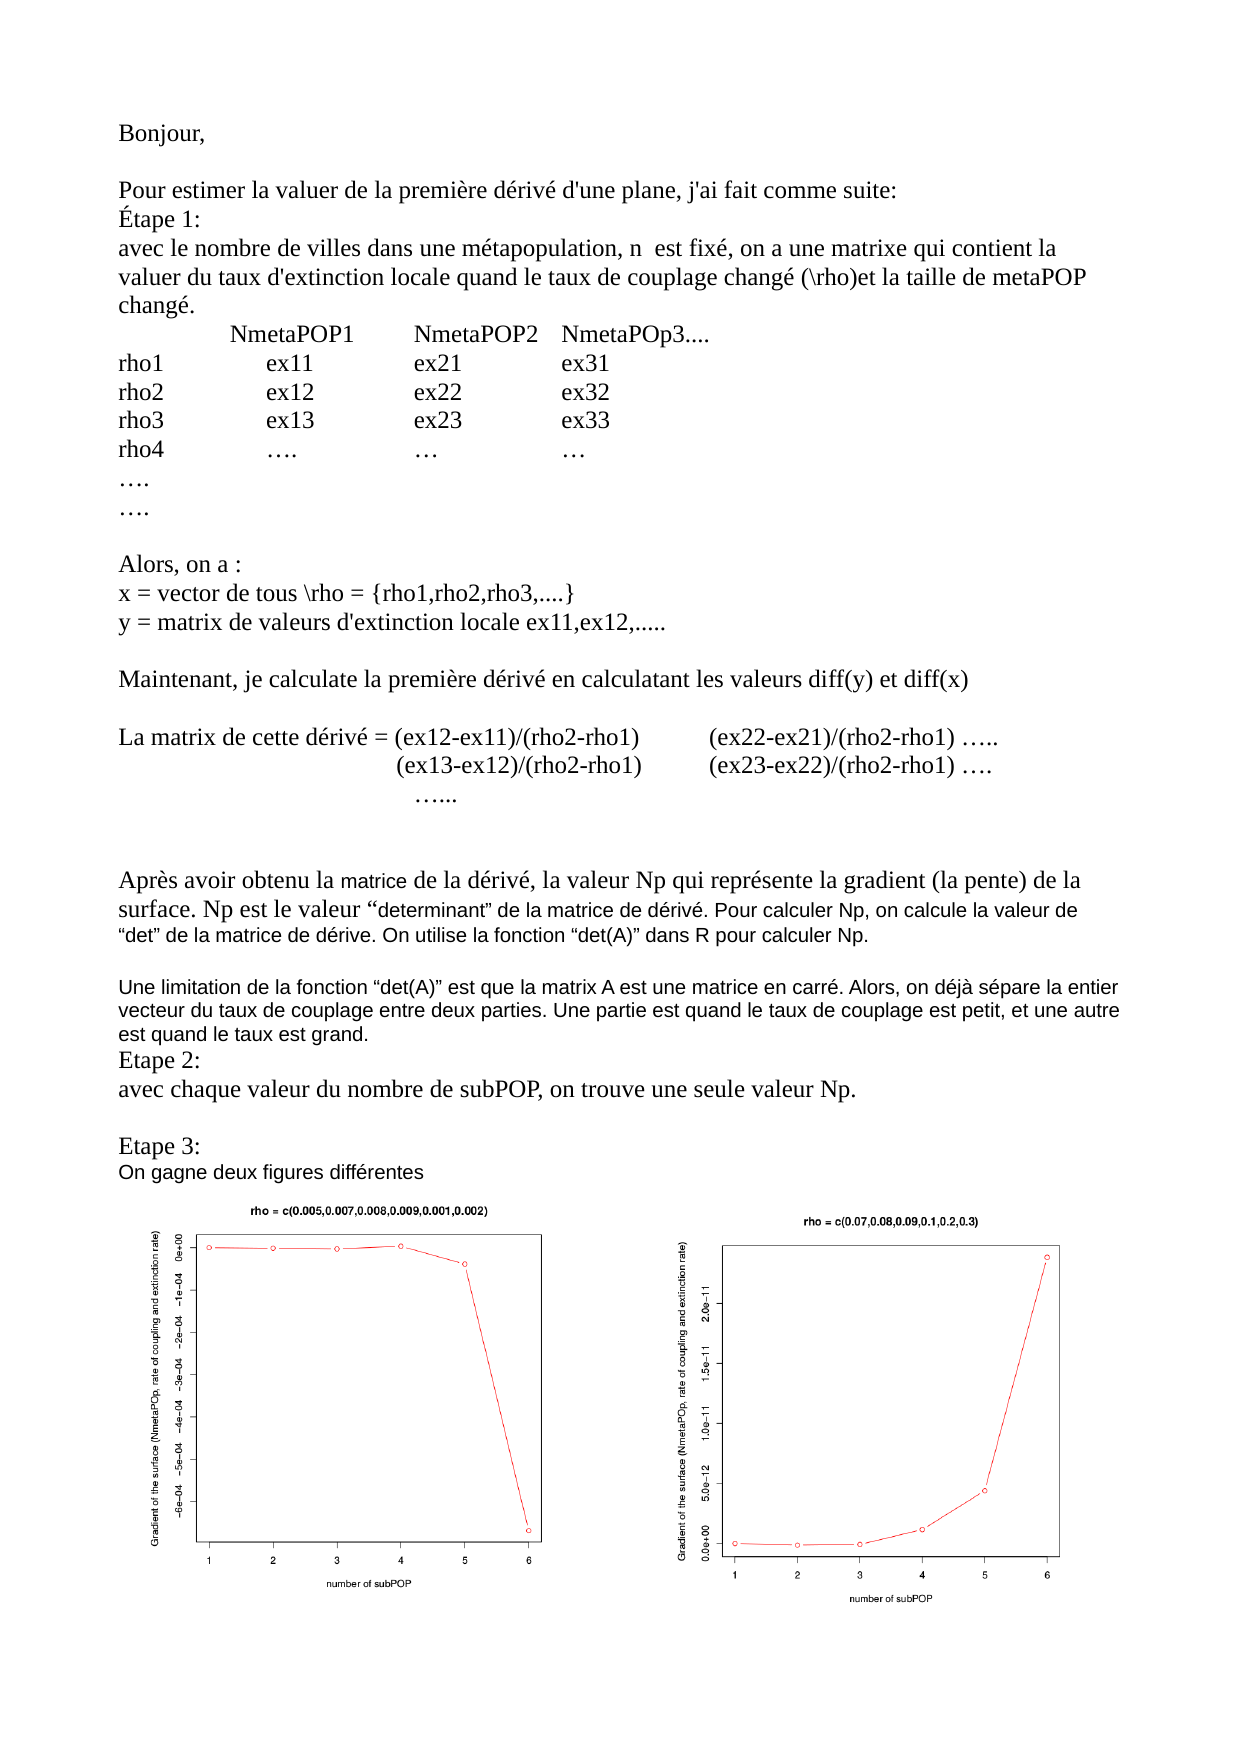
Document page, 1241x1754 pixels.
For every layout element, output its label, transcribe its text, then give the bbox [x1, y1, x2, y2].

text Étape 1: [118, 204, 1122, 233]
text rho3 ex13 ex23 ex33 [118, 406, 1122, 434]
text …. [118, 492, 1122, 521]
text NmetaPOP1 NmetaPOP2 NmetaPOp3.... [118, 319, 1122, 348]
text (ex13-ex12)/(rho2-rho1) (ex23-ex22)/(rho2-rho1) …. [118, 751, 1122, 779]
picture [150, 1196, 559, 1600]
text …... [118, 779, 1122, 808]
text x = vector de tous \rho = {rho1,rho2,rho3,....} [118, 578, 1122, 607]
picture [676, 1202, 1075, 1611]
text Une limitation de la fonction “det(A)” est que la matrix A est une matrice en carré. Alors, on déjà sépare la entier vecteur du taux de couplage entre deux parties. Une partie est quand le taux de couplage est petit, et une autre est quand le taux est grand. [118, 975, 1122, 1045]
text Alors, on a : [118, 549, 1122, 578]
text La matrix de cette dérivé = (ex12-ex11)/(rho2-rho1) (ex22-ex21)/(rho2-rho1) ….. [118, 722, 1122, 751]
text rho4 …. … … [118, 434, 1122, 463]
text rho1 ex11 ex21 ex31 [118, 348, 1122, 377]
text rho2 ex12 ex22 ex32 [118, 377, 1122, 406]
text avec le nombre de villes dans une métapopulation, n est fixé, on a une matrixe qui contient la valuer du taux d'extinction locale quand le taux de couplage changé (\rho)et la taille de metaPOP changé. [118, 233, 1122, 319]
text Etape 3: [118, 1131, 1122, 1160]
text Maintenant, je calculate la première dérivé en calculatant les valeurs diff(y) et diff(x) [118, 664, 1122, 693]
text Bonjour, [118, 118, 1122, 147]
text avec chaque valeur du nombre de subPOP, on trouve une seule valeur Np. [118, 1074, 1122, 1103]
text Pour estimer la valuer de la première dérivé d'une plane, j'ai fait comme suite: [118, 176, 1122, 204]
text Etape 2: [118, 1045, 1122, 1074]
text Après avoir obtenu la matrice de la dérivé, la valeur Np qui représente la gradient (la pente) de la surface. Np est le valeur “determinant” de la matrice de dérivé. Pour calculer Np, on calcule la valeur de “det” de la matrice de dérive. On utilise la fonction “det(A)” dans R pour calculer Np. [118, 866, 1122, 946]
text …. [118, 463, 1122, 492]
text y = matrix de valeurs d'extinction locale ex11,ex12,..... [118, 607, 1122, 636]
text On gagne deux figures différentes [118, 1160, 1122, 1183]
